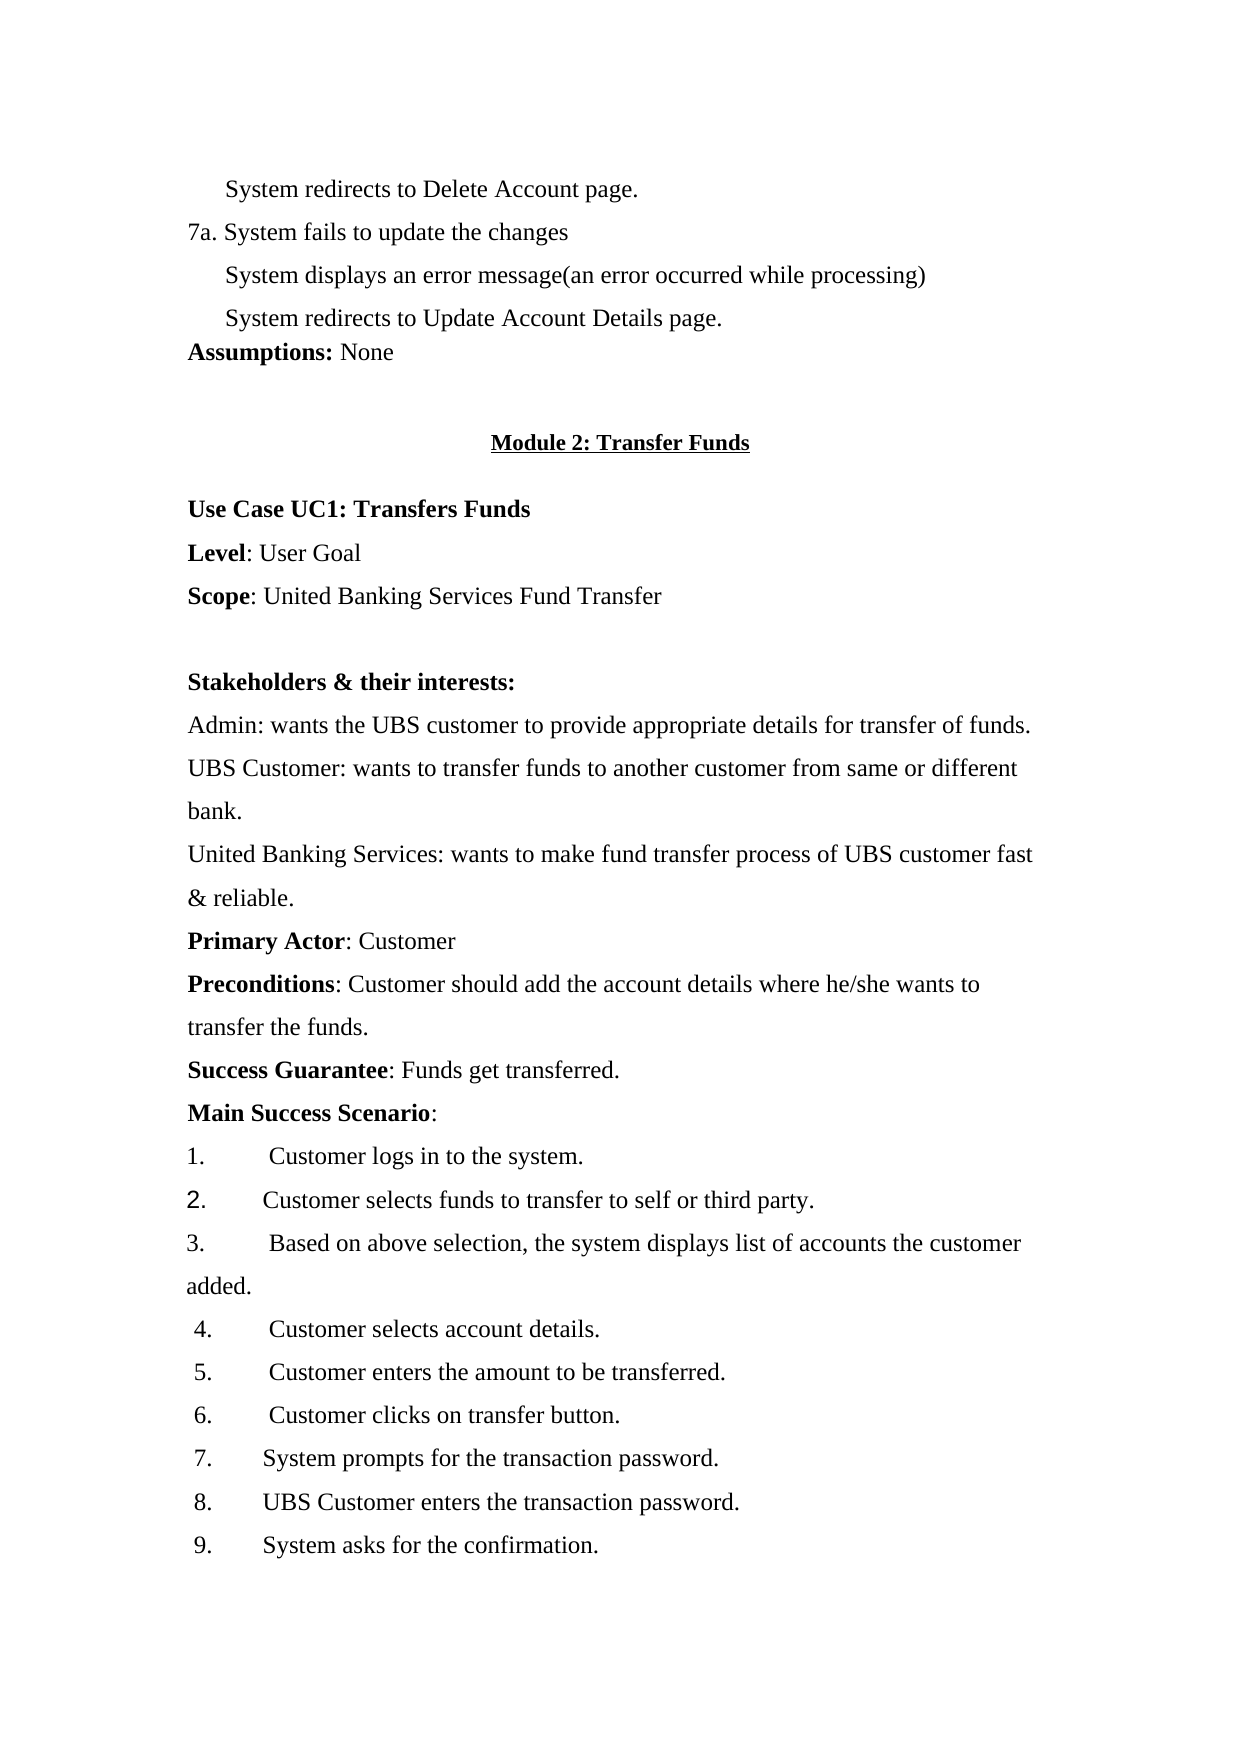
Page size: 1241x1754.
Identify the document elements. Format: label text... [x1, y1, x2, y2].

list System asks for the confirmation. [186, 1530, 1053, 1558]
text Preconditions: Customer should add the account details where he/she wants to transfer the funds. [187, 969, 1053, 1041]
text Admin: wants the UBS customer to provide appropriate details for transfer of funds. [187, 710, 1053, 739]
text United Banking Services: wants to make fund transfer process of UBS customer fast & reliable. [187, 839, 1053, 911]
list Customer selects account details. [186, 1314, 1053, 1343]
list Customer logs in to the system. [186, 1141, 1053, 1170]
text Main Success Scenario: [187, 1098, 1053, 1127]
text UBS Customer: wants to transfer funds to another customer from same or different bank. [187, 753, 1053, 825]
text Stakeholders & their interests: [187, 667, 1053, 696]
text Assumptions: None [187, 337, 1053, 366]
list System prompts for the transaction password. [186, 1443, 1053, 1472]
text 7a. System fails to update the changes [187, 217, 1053, 246]
text Module 2: Transfer Funds [187, 429, 1053, 455]
text Success Guarantee: Funds get transferred. [187, 1055, 1053, 1084]
text System redirects to Update Account Details page. [187, 303, 1053, 332]
list Customer clicks on transfer button. [186, 1400, 1053, 1429]
list Customer enters the amount to be transferred. [186, 1357, 1053, 1386]
text System displays an error message(an error occurred while processing) [187, 260, 1053, 289]
list Customer selects funds to transfer to self or third party. [186, 1184, 1053, 1213]
list Based on above selection, the system displays list of accounts the customer added. [186, 1228, 1053, 1300]
text Scope: United Banking Services Fund Transfer [187, 581, 1053, 609]
text Primary Actor: Customer [187, 926, 1053, 954]
text Use Case UC1: Transfers Funds [187, 494, 1053, 523]
text Level: User Goal [187, 538, 1053, 566]
list UBS Customer enters the transaction password. [186, 1487, 1053, 1515]
text System redirects to Delete Account page. [187, 174, 1053, 203]
